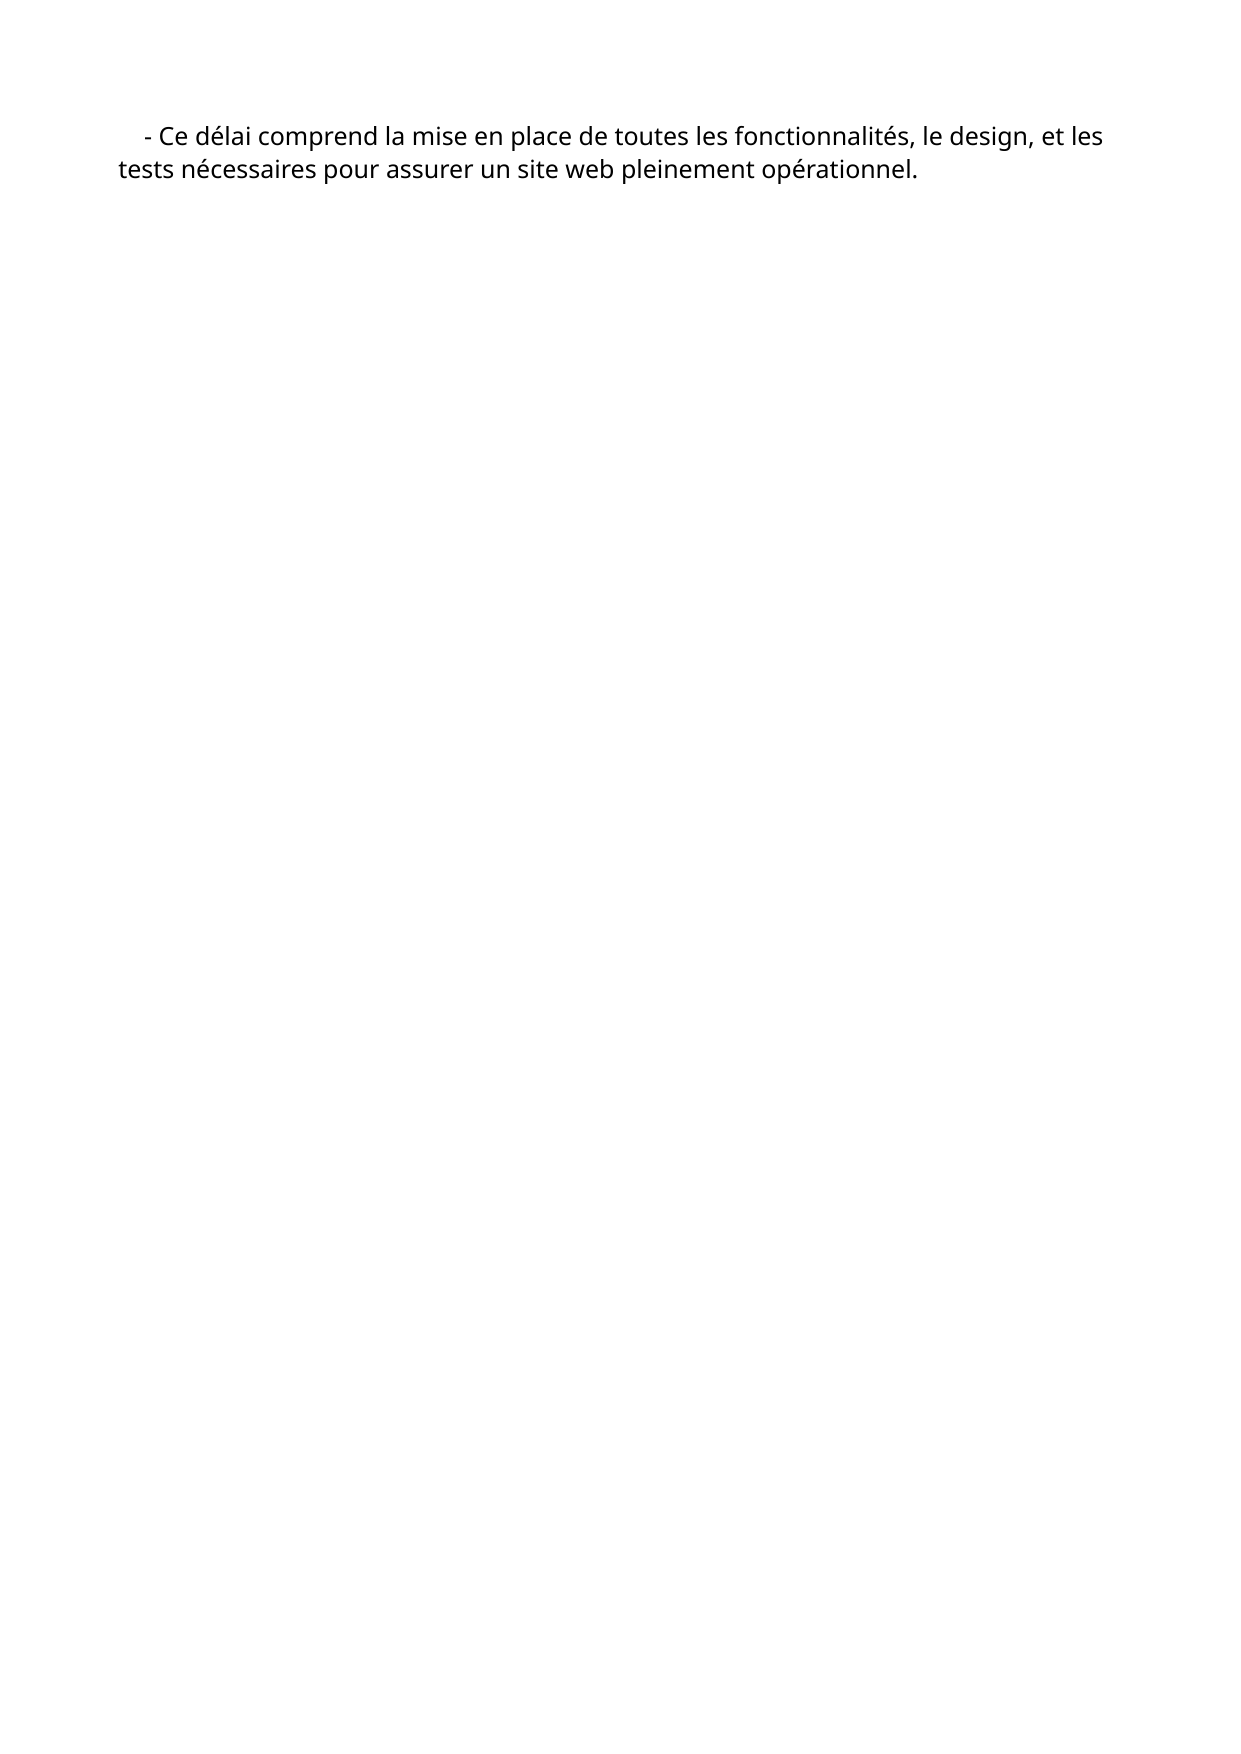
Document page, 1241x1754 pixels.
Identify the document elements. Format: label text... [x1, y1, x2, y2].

text - Ce délai comprend la mise en place de toutes les fonctionnalités, le design, et les tests nécessaires pour assurer un site web pleinement opérationnel. [118, 118, 1122, 186]
